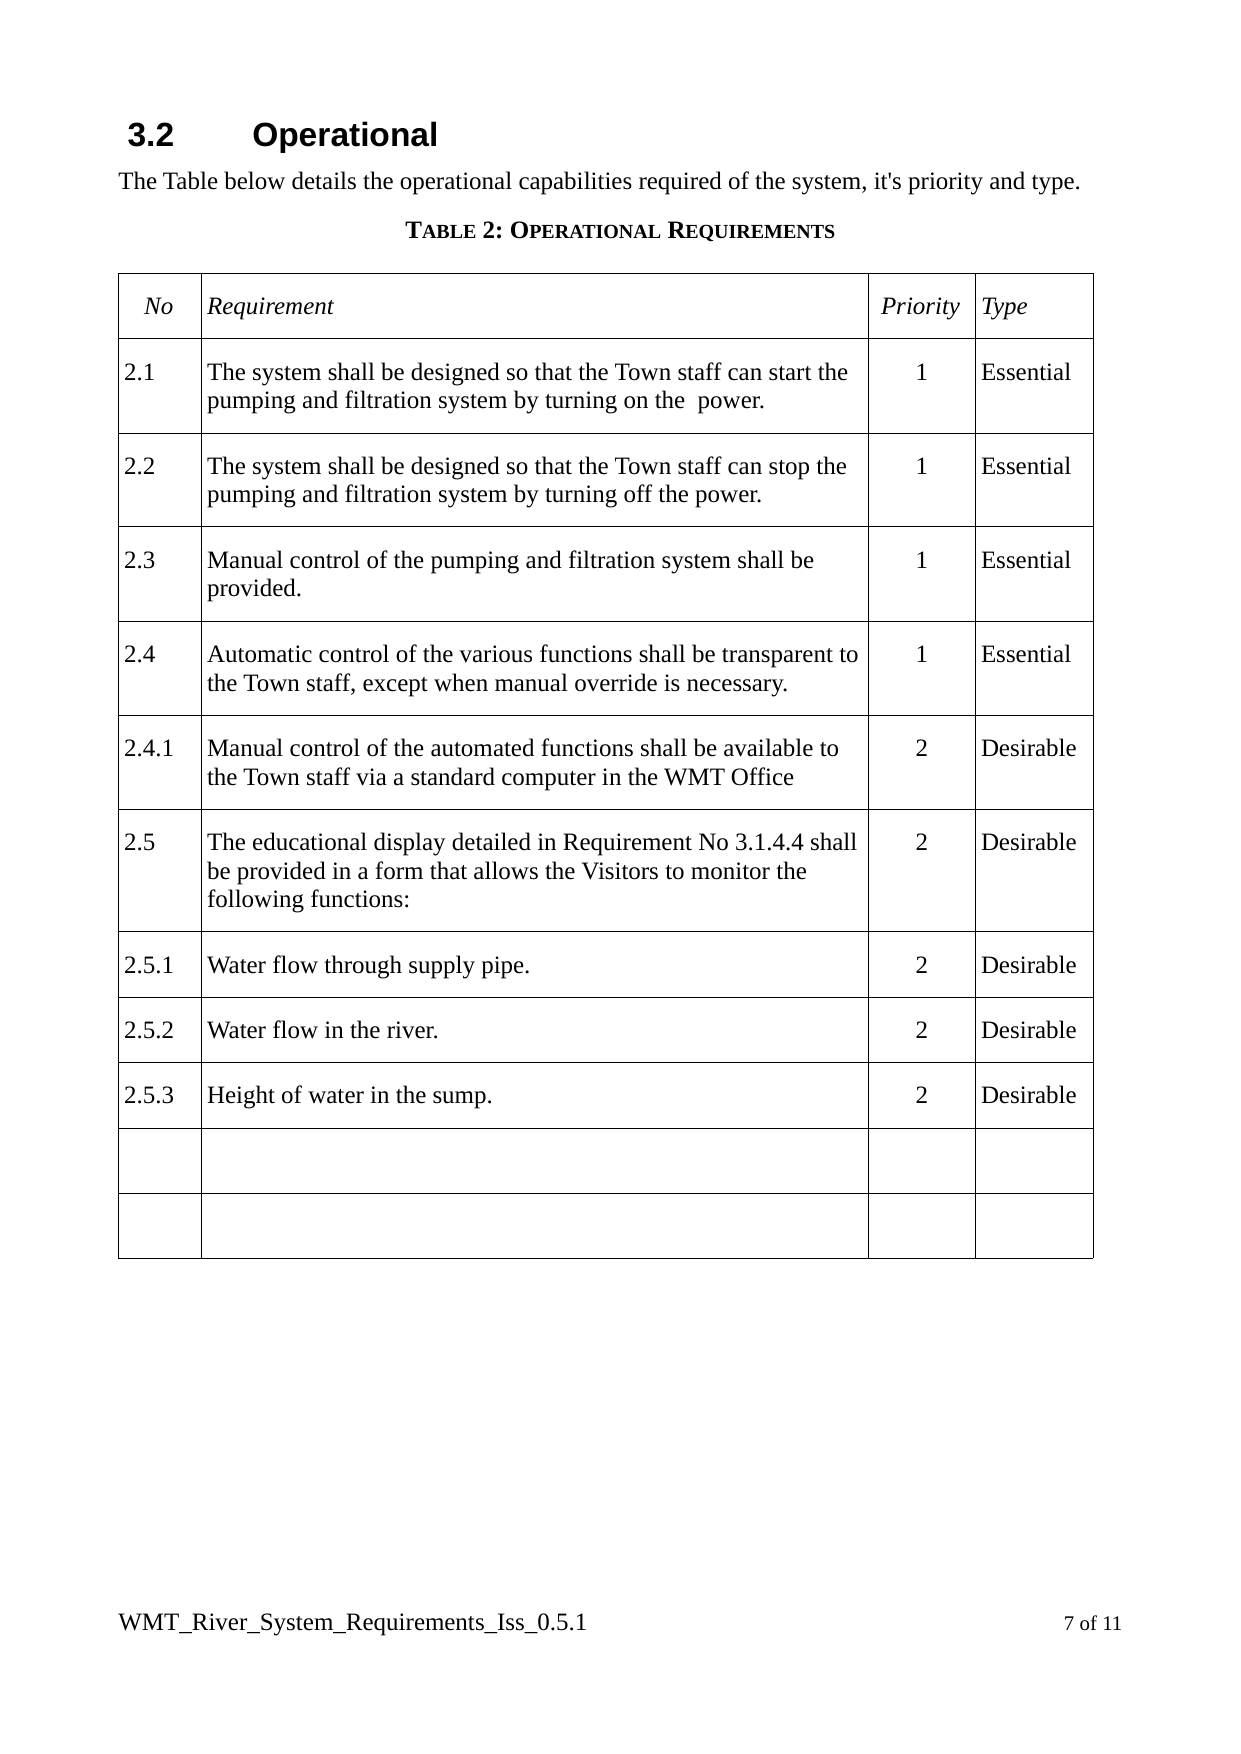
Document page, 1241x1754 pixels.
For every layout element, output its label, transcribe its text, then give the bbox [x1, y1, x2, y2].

table_cell 2 [869, 716, 975, 809]
table_cell Desirable [976, 1063, 1093, 1127]
table_cell The educational display detailed in Requirement No 3.1.4.4 shall be provided in a form that allows the Visitors to monitor the following functions: [202, 810, 868, 931]
table_cell [869, 1129, 975, 1193]
table_header Type [976, 274, 1093, 338]
table_cell [202, 1129, 868, 1193]
table_cell 1 [869, 434, 975, 526]
text The Table below details the operational capabilities required of the system, it's priority and type. [118, 166, 1122, 195]
table_cell Water flow in the river. [202, 998, 868, 1062]
table_cell 2.5.1 [119, 932, 201, 997]
table_cell 2.5.2 [119, 998, 201, 1062]
table_cell The system shall be designed so that the Town staff can stop the pumping and filtration system by turning off the power. [202, 434, 868, 526]
table_cell 2.3 [119, 527, 201, 621]
table_cell 1 [869, 527, 975, 621]
table_cell Manual control of the automated functions shall be available to the Town staff via a standard computer in the WMT Office [202, 716, 868, 809]
table_cell 2.4 [119, 622, 201, 714]
table_cell 1 [869, 622, 975, 714]
table_cell 2 [869, 810, 975, 931]
table_cell Water flow through supply pipe. [202, 932, 868, 997]
table_cell Manual control of the pumping and filtration system shall be provided. [202, 527, 868, 621]
table_cell 2.2 [119, 434, 201, 526]
table_header Priority [869, 274, 975, 338]
subtitle Operational [118, 115, 1122, 154]
table_cell [976, 1129, 1093, 1193]
table_cell [976, 1194, 1093, 1258]
table_cell 2 [869, 998, 975, 1062]
table_cell Height of water in the sump. [202, 1063, 868, 1127]
table_cell Desirable [976, 810, 1093, 931]
table_cell 2.1 [119, 339, 201, 432]
table_cell [119, 1194, 201, 1258]
subtitle Table 2: Operational Requirements [118, 216, 1122, 244]
table_cell 2 [869, 1063, 975, 1127]
table_cell Desirable [976, 998, 1093, 1062]
table_cell 2.4.1 [119, 716, 201, 809]
table_header Requirement [202, 274, 868, 338]
table_header No [119, 274, 201, 338]
table_cell Desirable [976, 716, 1093, 809]
table_cell 2.5 [119, 810, 201, 931]
table_cell 1 [869, 339, 975, 432]
table_cell [869, 1194, 975, 1258]
table_cell Essential [976, 622, 1093, 714]
table_cell 2 [869, 932, 975, 997]
table_cell Essential [976, 339, 1093, 432]
table_cell [119, 1129, 201, 1193]
table_cell Desirable [976, 932, 1093, 997]
table_cell 2.5.3 [119, 1063, 201, 1127]
table_cell Essential [976, 527, 1093, 621]
table_cell Essential [976, 434, 1093, 526]
table_cell [202, 1194, 868, 1258]
table_cell Automatic control of the various functions shall be transparent to the Town staff, except when manual override is necessary. [202, 622, 868, 714]
table_cell The system shall be designed so that the Town staff can start the pumping and filtration system by turning on the power. [202, 339, 868, 432]
